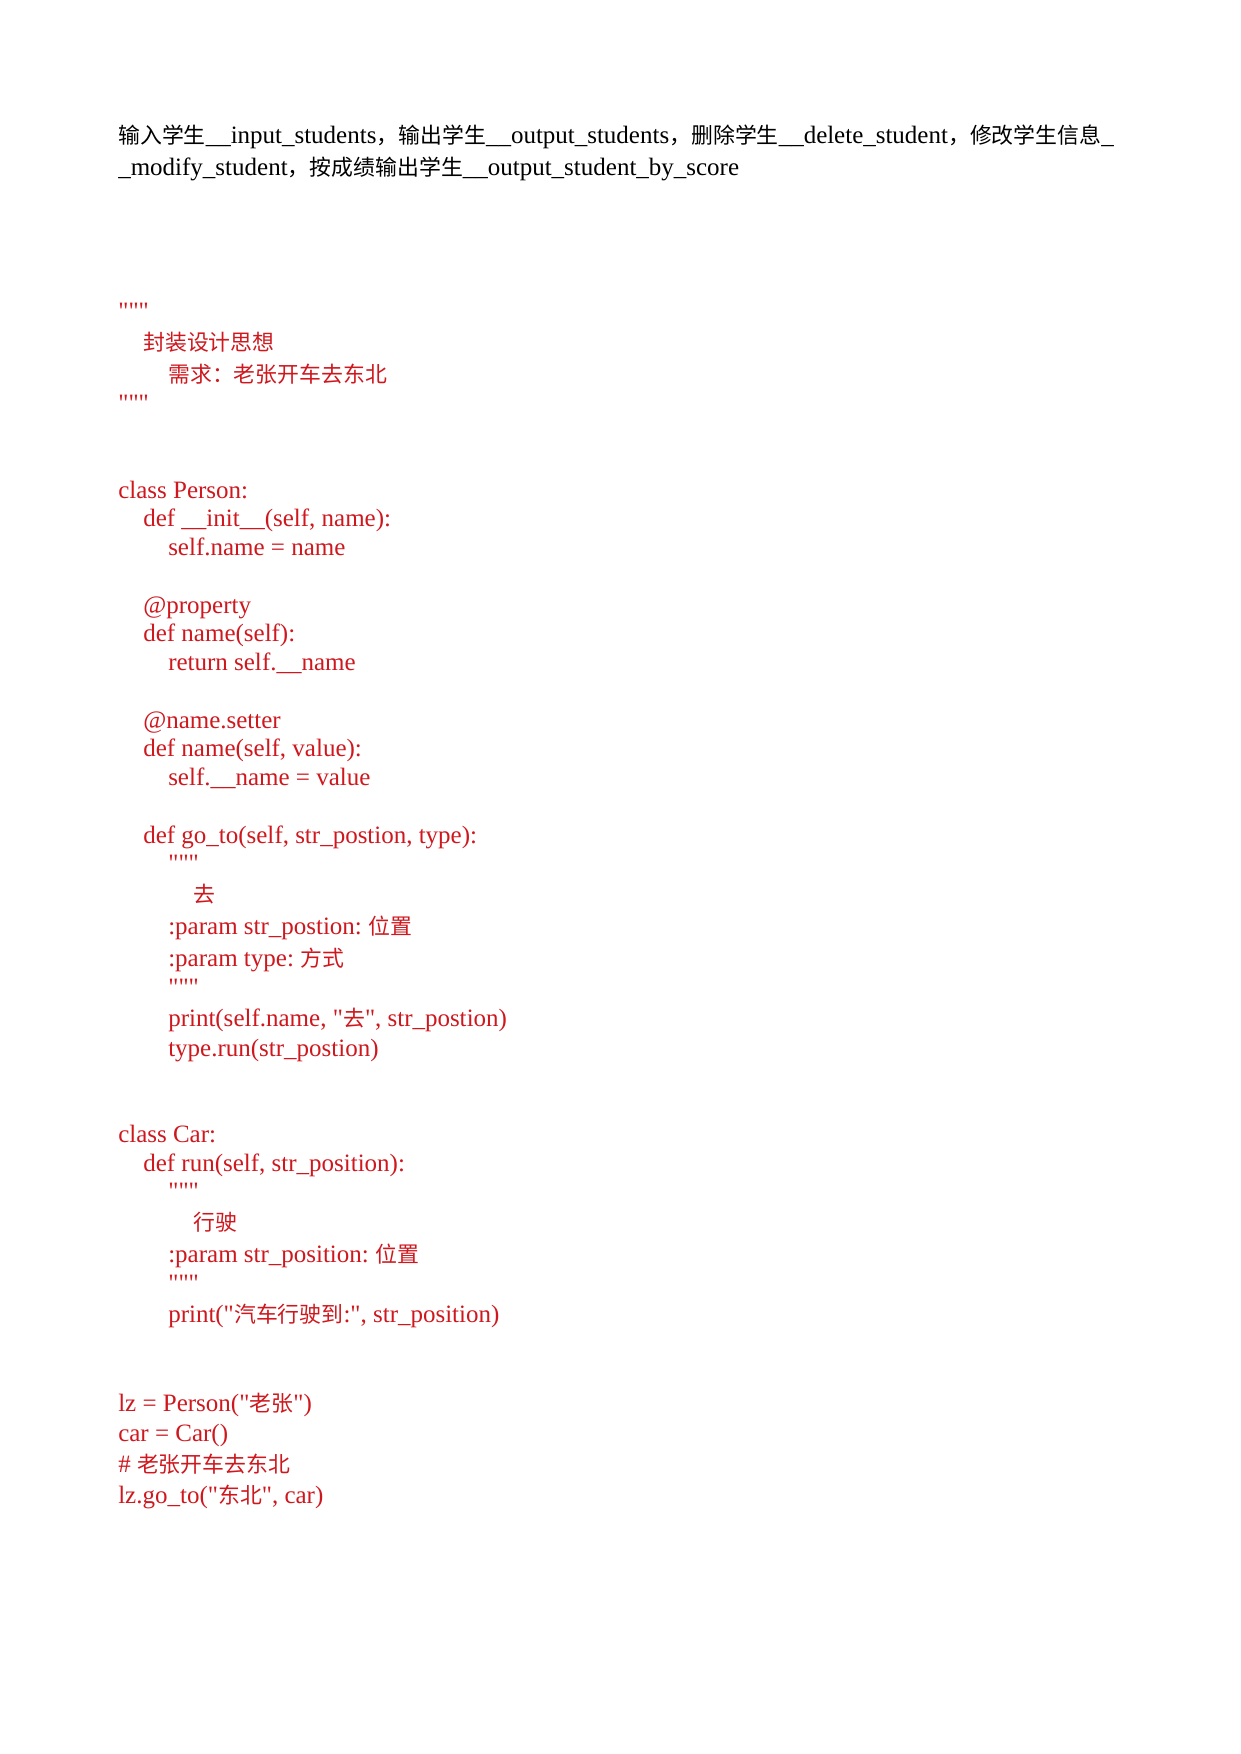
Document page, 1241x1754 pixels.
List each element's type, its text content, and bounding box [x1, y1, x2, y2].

text self.__name = value [118, 762, 1122, 791]
text car = Car() [118, 1418, 1122, 1447]
text def run(self, str_position): [118, 1148, 1122, 1176]
text :param str_position: 位置 [118, 1237, 1122, 1268]
text 输入学生__input_students，输出学生__output_students，删除学生__delete_student，修改学生信息__modify_student，按成绩输出学生__output_student_by_score [118, 118, 1122, 181]
text 行驶 [118, 1205, 1122, 1237]
text :param type: 方式 [118, 941, 1122, 972]
text 封装设计思想 [118, 325, 1122, 357]
text class Car: [118, 1119, 1122, 1148]
text :param str_postion: 位置 [118, 909, 1122, 941]
text lz.go_to("东北", car) [118, 1478, 1122, 1510]
text """ [118, 972, 1122, 1001]
text print("汽车行驶到:", str_position) [118, 1297, 1122, 1329]
text """ [118, 848, 1122, 877]
text def __init__(self, name): [118, 503, 1122, 532]
text def name(self, value): [118, 733, 1122, 762]
text # 老张开车去东北 [118, 1447, 1122, 1478]
text def go_to(self, str_postion, type): [118, 820, 1122, 848]
text @property [118, 590, 1122, 618]
text type.run(str_postion) [118, 1033, 1122, 1061]
text 需求：老张开车去东北 [118, 357, 1122, 388]
text @name.setter [118, 705, 1122, 733]
text return self.__name [118, 647, 1122, 676]
text def name(self): [118, 618, 1122, 647]
text """ [118, 1268, 1122, 1297]
text """ [118, 296, 1122, 325]
text class Person: [118, 475, 1122, 503]
text """ [118, 1176, 1122, 1205]
text self.name = name [118, 532, 1122, 561]
text print(self.name, "去", str_postion) [118, 1001, 1122, 1033]
text 去 [118, 877, 1122, 909]
text """ [118, 388, 1122, 417]
text lz = Person("老张") [118, 1386, 1122, 1418]
